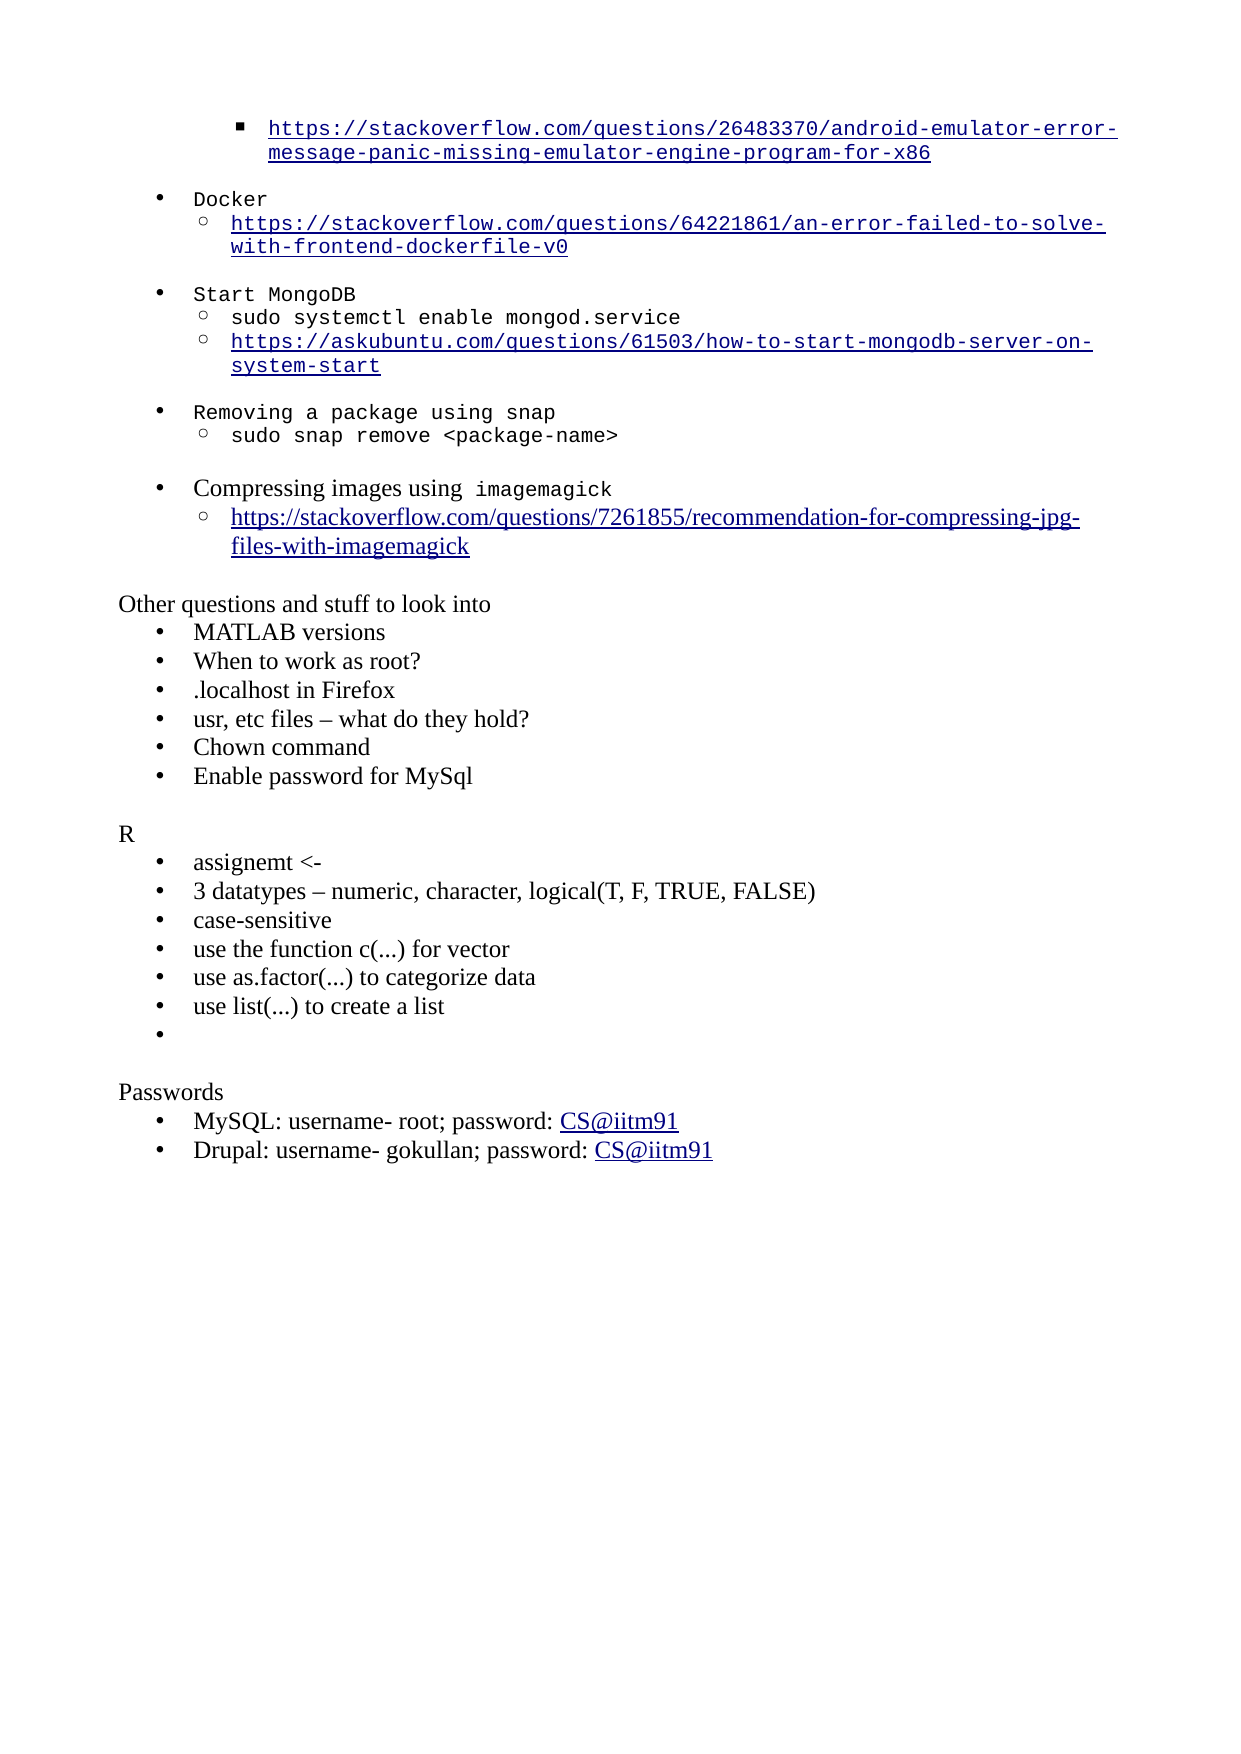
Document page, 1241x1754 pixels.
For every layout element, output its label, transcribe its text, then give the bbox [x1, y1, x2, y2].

list assignemt <- [156, 847, 1122, 876]
list .localhost in Firefox [156, 675, 1122, 704]
list MATLAB versions [156, 617, 1122, 646]
list 3 datatypes – numeric, character, logical(T, F, TRUE, FALSE) [156, 876, 1122, 905]
list use as.factor(...) to categorize data [156, 962, 1122, 991]
list Start MongoDB [156, 284, 1122, 307]
list When to work as root? [156, 646, 1122, 675]
list Chown command [156, 732, 1122, 761]
text R [118, 819, 1122, 847]
list use list(...) to create a list [156, 991, 1122, 1020]
list https://stackoverflow.com/questions/7261855/recommendation-for-compressing-jpg-files-with-imagemagick [193, 502, 1122, 560]
list https://askubuntu.com/questions/61503/how-to-start-mongodb-server-on-system-start [193, 331, 1122, 378]
list MySQL: username- root; password: CS@iitm91 [156, 1106, 1122, 1135]
list https://stackoverflow.com/questions/64221861/an-error-failed-to-solve-with-frontend-dockerfile-v0 [193, 213, 1122, 260]
text Other questions and stuff to look into [118, 589, 1122, 617]
list use the function c(...) for vector [156, 934, 1122, 962]
list Enable password for MySql [156, 761, 1122, 790]
text Passwords [118, 1077, 1122, 1106]
list https://stackoverflow.com/questions/26483370/android-emulator-error-message-panic-missing-emulator-engine-program-for-x86 [231, 118, 1122, 165]
list Compressing images using imagemagick [156, 473, 1122, 502]
list Drupal: username- gokullan; password: CS@iitm91 [156, 1135, 1122, 1164]
list usr, etc files – what do they hold? [156, 704, 1122, 732]
list Removing a package using snap [156, 402, 1122, 426]
list sudo snap remove <package-name> [193, 426, 1122, 449]
list Docker [156, 189, 1122, 213]
list sudo systemctl enable mongod.service [193, 307, 1122, 331]
list case-sensitive [156, 905, 1122, 934]
